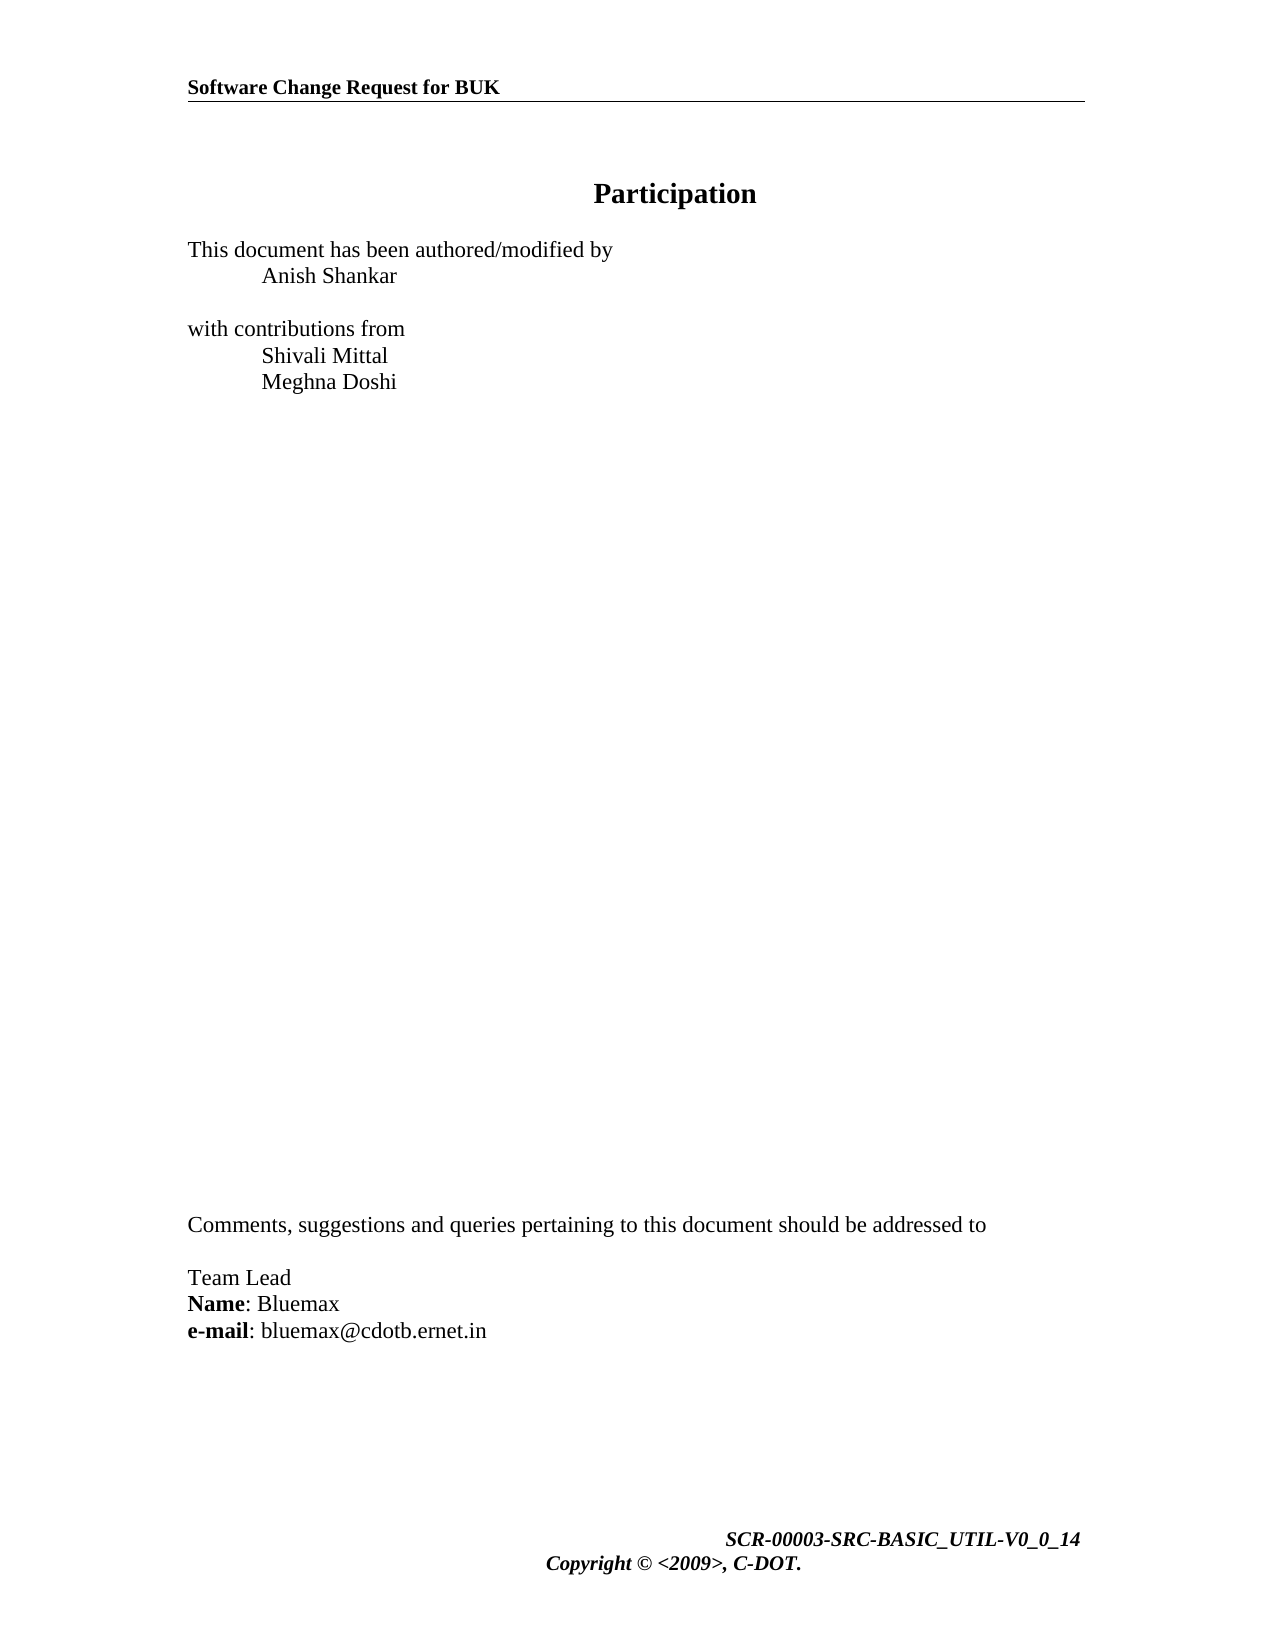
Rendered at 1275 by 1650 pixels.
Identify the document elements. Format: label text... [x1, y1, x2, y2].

text Team Lead [187, 1264, 1162, 1290]
text Participation [187, 176, 1162, 210]
text e-mail: bluemax@cdotb.ernet.in [187, 1317, 1162, 1343]
text Name: Bluemax [187, 1290, 1162, 1317]
text This document has been authored/modified by [187, 236, 1162, 263]
text with contributions from [187, 315, 1162, 342]
text Anish Shankar [187, 263, 1162, 289]
text Comments, suggestions and queries pertaining to this document should be addressed to [187, 1211, 1162, 1238]
text Shivali Mittal [187, 342, 1162, 368]
text Meghna Doshi [187, 368, 1162, 394]
